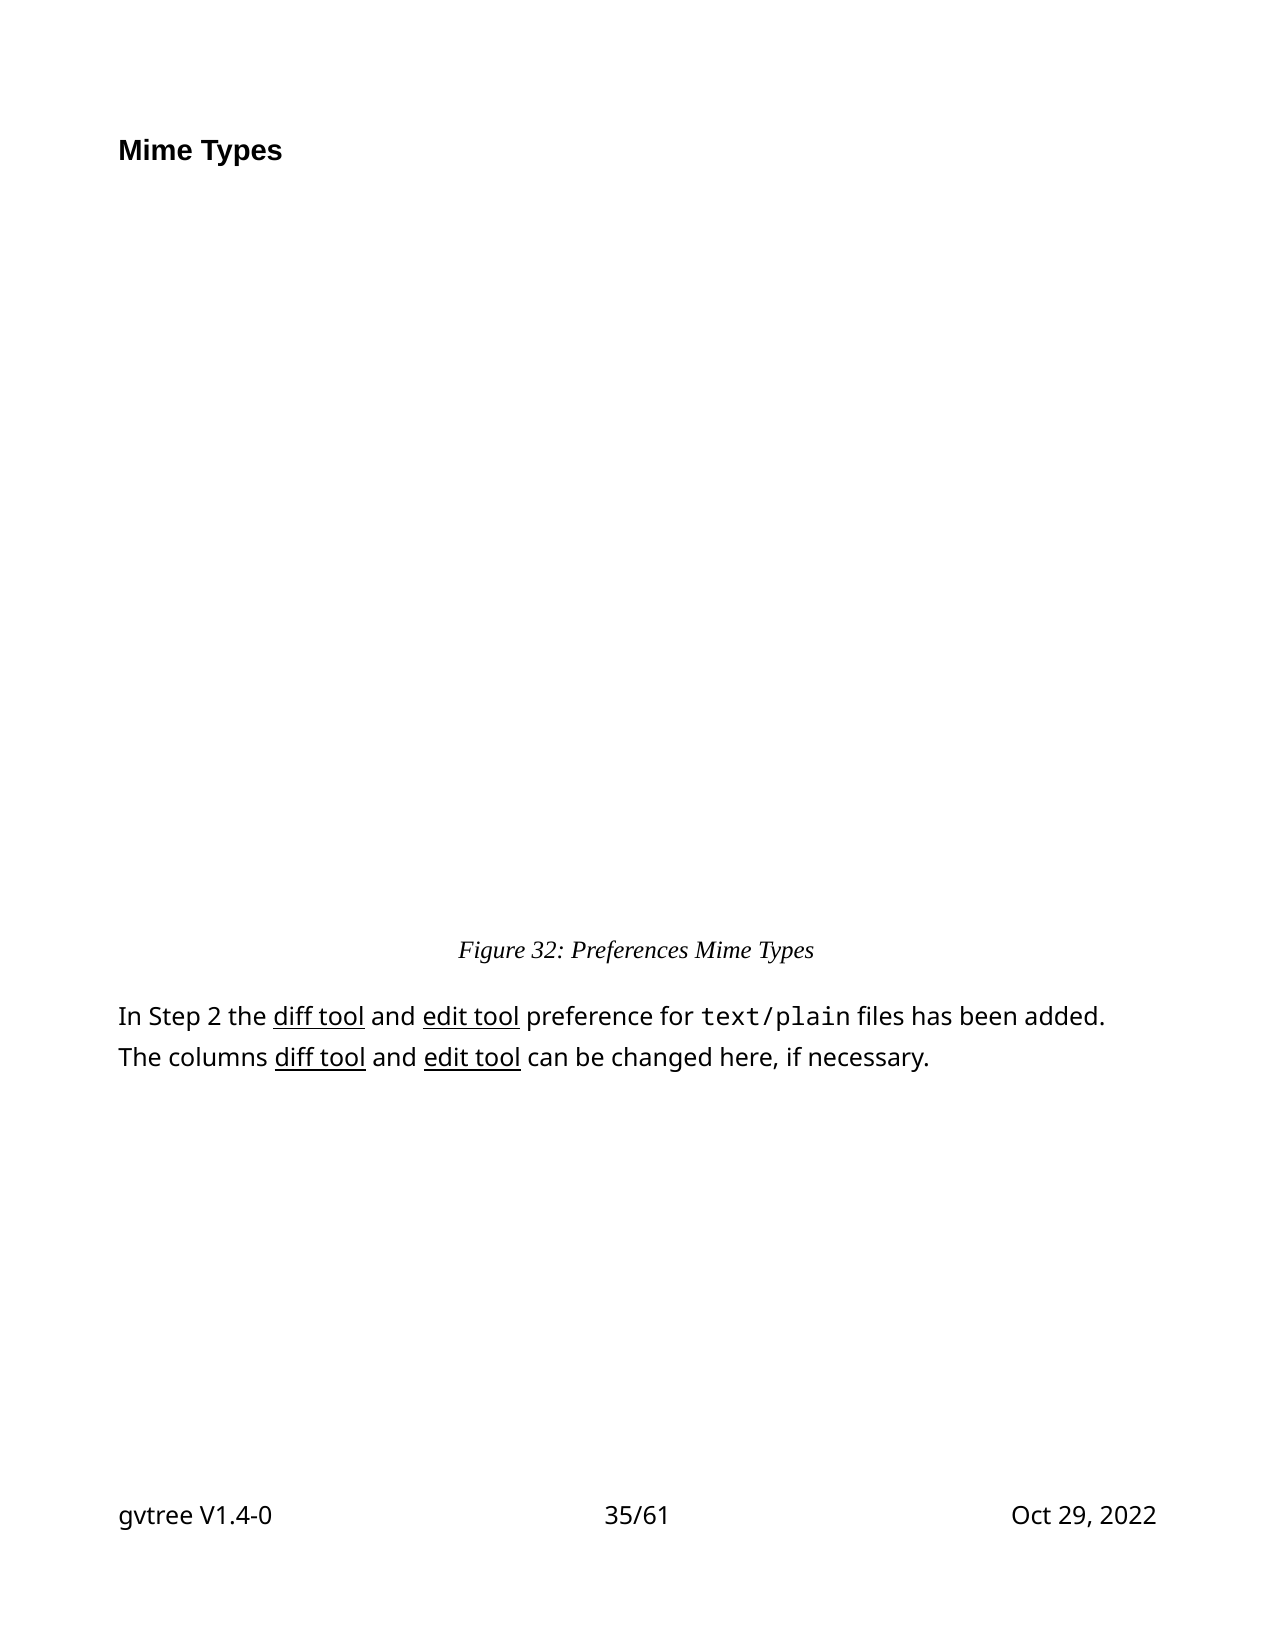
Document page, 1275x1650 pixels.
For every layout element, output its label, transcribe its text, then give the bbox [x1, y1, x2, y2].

text In Step 2 the diff tool and edit tool preference for text/plain files has been added. [118, 1004, 1157, 1031]
text Figure 32: Preferences Mime Types [118, 191, 1157, 963]
subtitle Mime Types [118, 133, 1157, 166]
text The columns diff tool and edit tool can be changed here, if necessary. [118, 1046, 1157, 1072]
